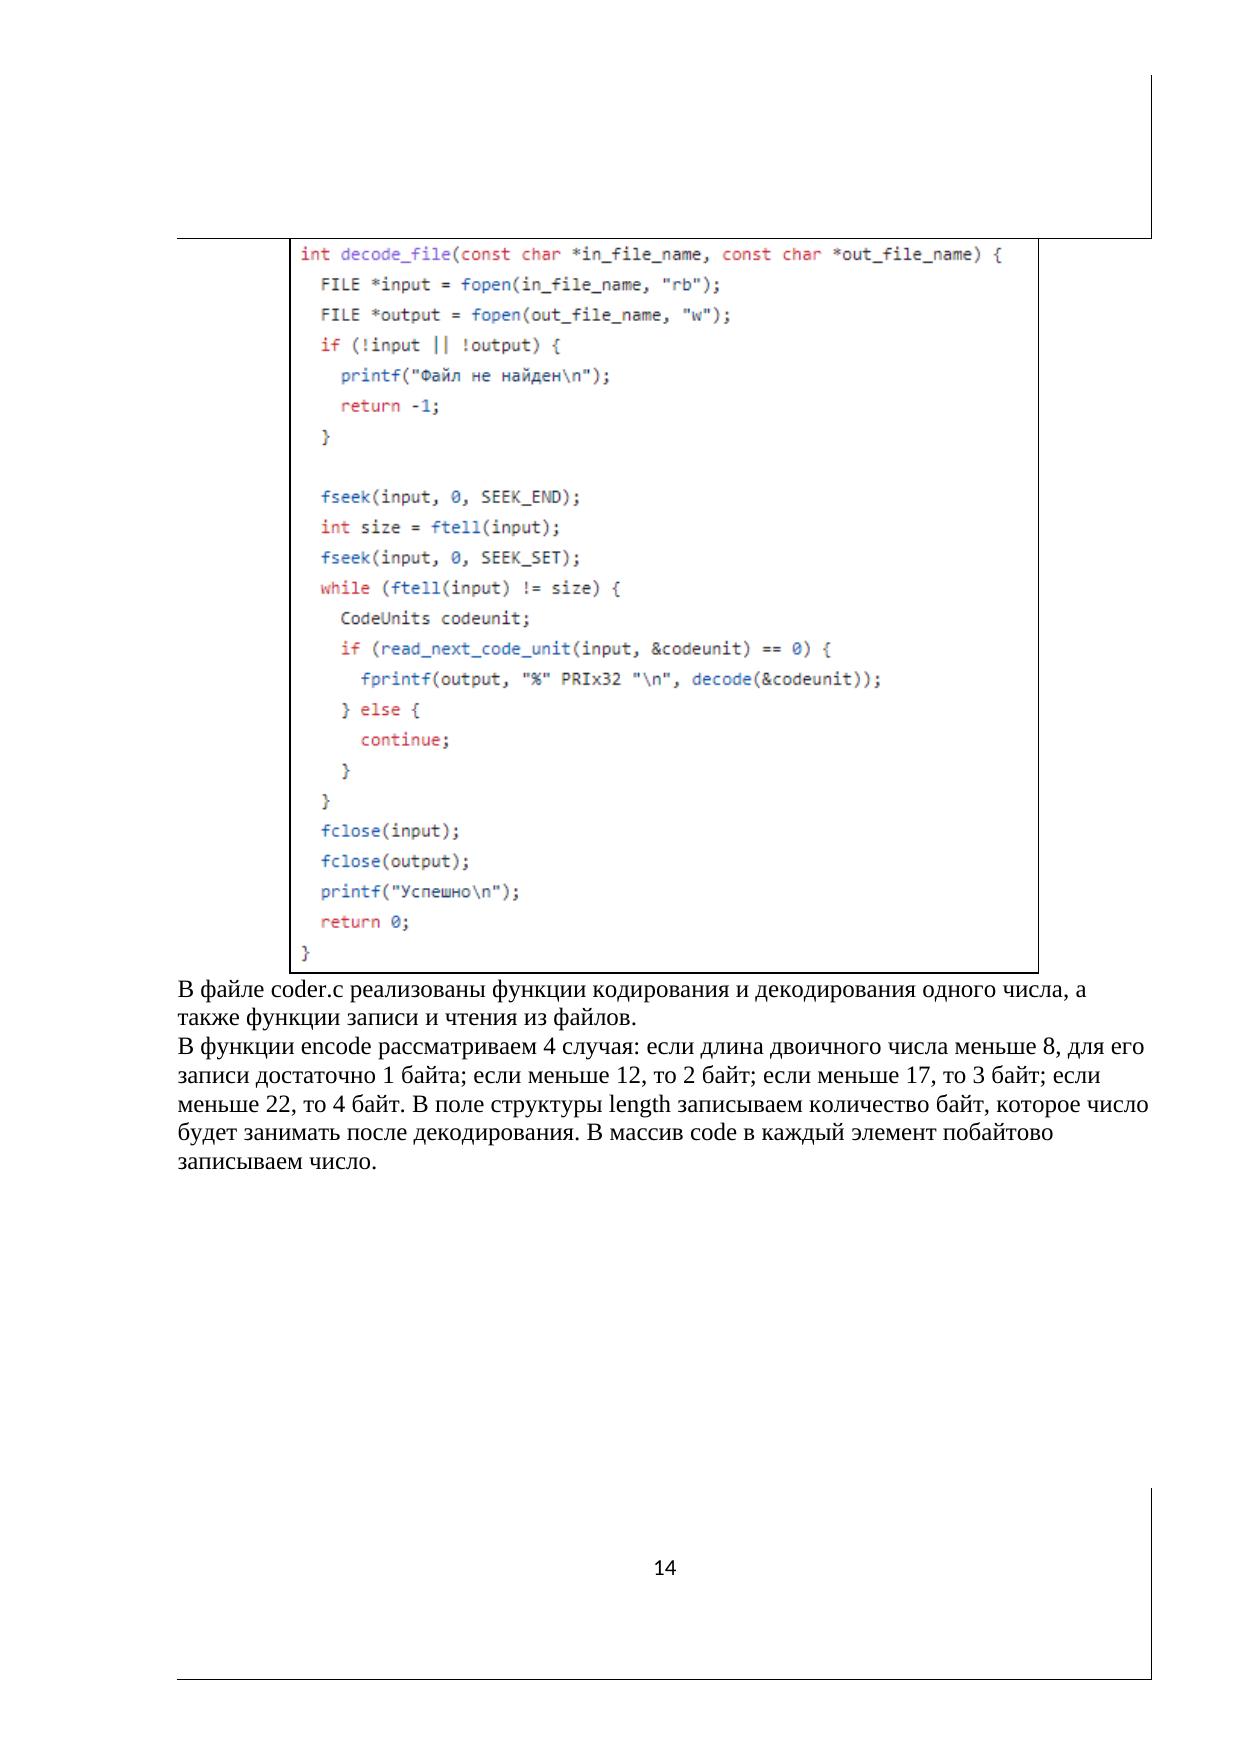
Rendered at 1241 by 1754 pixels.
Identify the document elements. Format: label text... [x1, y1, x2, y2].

text В функции encode рассматриваем 4 случая: если длина двоичного числа меньше 8, для его записи достаточно 1 байта; если меньше 12, то 2 байт; если меньше 17, то 3 байт; если меньше 22, то 4 байт. В поле структуры length записываем количество байт, которое число будет занимать после декодирования. В массив code в каждый элемент побайтово записываем число. [177, 1031, 1152, 1175]
text В файле coder.c реализованы функции кодирования и декодирования одного числа, а также функции записи и чтения из файлов. [177, 974, 1152, 1031]
